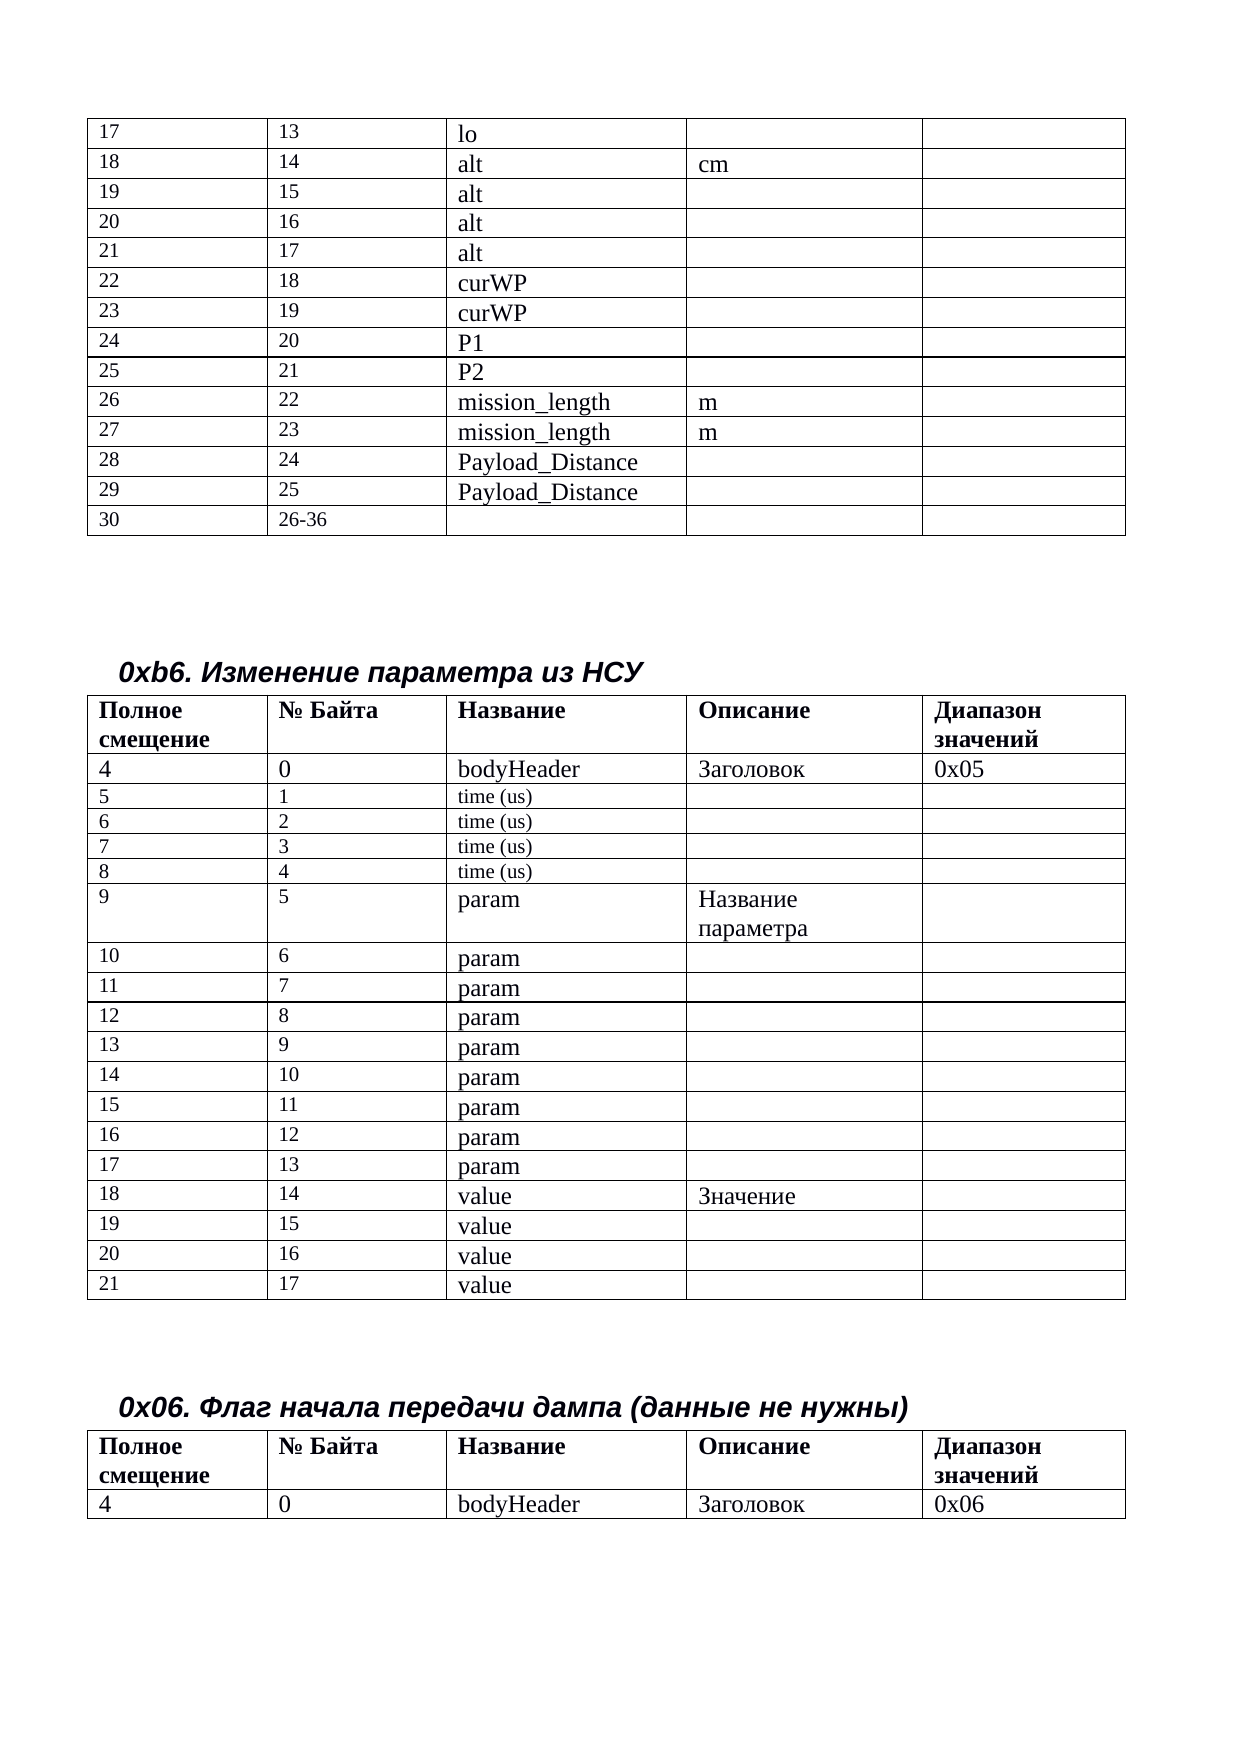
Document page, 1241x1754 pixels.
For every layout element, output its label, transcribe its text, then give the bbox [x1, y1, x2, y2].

table_cell 0 [268, 754, 446, 783]
table_cell 20 [88, 1241, 267, 1269]
table_cell 18 [88, 1181, 267, 1210]
table_cell [923, 358, 1125, 386]
table_cell 17 [88, 119, 267, 148]
table_cell [923, 209, 1125, 237]
table_header Название [447, 696, 686, 753]
table_cell Заголовок [687, 754, 922, 783]
table_cell param [447, 1003, 686, 1031]
table_cell m [687, 387, 922, 416]
table_cell 26-36 [268, 506, 446, 535]
table_cell [687, 1211, 922, 1240]
table_cell [687, 1271, 922, 1299]
table_cell P1 [447, 328, 686, 356]
table_cell 12 [268, 1122, 446, 1150]
table_header Описание [687, 696, 922, 753]
table_cell [687, 834, 922, 858]
table_cell param [447, 1151, 686, 1180]
table_cell [923, 238, 1125, 267]
table_cell [923, 477, 1125, 505]
table_cell [687, 268, 922, 297]
table_cell [923, 1122, 1125, 1150]
table_cell 22 [88, 268, 267, 297]
table_cell 27 [88, 417, 267, 446]
table_cell [687, 1003, 922, 1031]
table_cell 29 [88, 477, 267, 505]
table_cell 14 [268, 149, 446, 178]
table_cell value [447, 1181, 686, 1210]
table_cell time (us) [447, 859, 686, 883]
table_cell 13 [88, 1032, 267, 1061]
table_cell 19 [88, 1211, 267, 1240]
table_cell 13 [268, 119, 446, 148]
table_cell 18 [88, 149, 267, 178]
table_cell 23 [268, 417, 446, 446]
table_cell [923, 1211, 1125, 1240]
table_cell [923, 447, 1125, 476]
table_cell [687, 119, 922, 148]
table_cell 10 [268, 1062, 446, 1091]
table_cell [923, 1092, 1125, 1121]
table_cell [687, 179, 922, 207]
table_cell [923, 1181, 1125, 1210]
table_cell 9 [88, 884, 267, 942]
table_cell time (us) [447, 784, 686, 808]
table_cell [923, 268, 1125, 297]
table_cell 1 [268, 784, 446, 808]
table_cell 12 [88, 1003, 267, 1031]
table_cell 20 [268, 328, 446, 356]
table_cell [923, 1032, 1125, 1061]
table_cell curWP [447, 298, 686, 327]
table_cell time (us) [447, 834, 686, 858]
table_cell 15 [268, 179, 446, 207]
table_cell 21 [88, 1271, 267, 1299]
table_cell 9 [268, 1032, 446, 1061]
table_cell value [447, 1211, 686, 1240]
table_cell 21 [268, 358, 446, 386]
table_cell param [447, 1032, 686, 1061]
table_cell param [447, 1122, 686, 1150]
table_cell value [447, 1271, 686, 1299]
table_cell 24 [268, 447, 446, 476]
table_cell 16 [268, 1241, 446, 1269]
table_cell [687, 973, 922, 1001]
table_cell 19 [88, 179, 267, 207]
table_cell 8 [268, 1003, 446, 1031]
table_cell [923, 809, 1125, 833]
table_cell [923, 179, 1125, 207]
table_cell [923, 1151, 1125, 1180]
table_cell Заголовок [687, 1490, 922, 1518]
table_cell 23 [88, 298, 267, 327]
table_cell 8 [88, 859, 267, 883]
table_cell [923, 387, 1125, 416]
table_cell Значение [687, 1181, 922, 1210]
table_cell [923, 859, 1125, 883]
table_cell [687, 506, 922, 535]
table_cell 21 [88, 238, 267, 267]
table_cell alt [447, 209, 686, 237]
table_cell param [447, 884, 686, 942]
table_cell 5 [268, 884, 446, 942]
table_cell 10 [88, 943, 267, 972]
table_cell [923, 834, 1125, 858]
table_cell [687, 328, 922, 356]
table_cell cm [687, 149, 922, 178]
table_cell [923, 506, 1125, 535]
table_header Полное смещение [88, 696, 267, 753]
table_cell [687, 1092, 922, 1121]
table_cell 6 [268, 943, 446, 972]
table_cell [687, 238, 922, 267]
table_header Полное смещение [88, 1431, 267, 1488]
table_cell 4 [268, 859, 446, 883]
table_cell [923, 973, 1125, 1001]
table_cell 0x06 [923, 1490, 1125, 1518]
table_cell [687, 477, 922, 505]
table_cell [923, 119, 1125, 148]
table_cell [687, 1241, 922, 1269]
table_cell alt [447, 179, 686, 207]
table_cell [687, 1032, 922, 1061]
table_cell param [447, 973, 686, 1001]
table_cell param [447, 1062, 686, 1091]
table_cell 26 [88, 387, 267, 416]
table_cell 0 [268, 1490, 446, 1518]
table_cell [687, 859, 922, 883]
table_cell mission_length [447, 417, 686, 446]
table_cell 18 [268, 268, 446, 297]
table_cell [687, 943, 922, 972]
table_cell 17 [268, 238, 446, 267]
table_cell [923, 884, 1125, 942]
table_cell mission_length [447, 387, 686, 416]
table_cell 14 [88, 1062, 267, 1091]
table_cell 3 [268, 834, 446, 858]
table_header Название [447, 1431, 686, 1488]
table_cell param [447, 943, 686, 972]
table_cell Название параметра [687, 884, 922, 942]
table_cell 15 [88, 1092, 267, 1121]
table_cell [447, 506, 686, 535]
table_cell 19 [268, 298, 446, 327]
table_cell [923, 1241, 1125, 1269]
table_cell 16 [88, 1122, 267, 1150]
table_header № Байта [268, 696, 446, 753]
table_cell 11 [88, 973, 267, 1001]
table_cell 17 [268, 1271, 446, 1299]
table_cell [687, 358, 922, 386]
table_header Описание [687, 1431, 922, 1488]
table_cell 22 [268, 387, 446, 416]
table_cell [687, 298, 922, 327]
table_cell 17 [88, 1151, 267, 1180]
table_cell Payload_Distance [447, 447, 686, 476]
table_cell [923, 298, 1125, 327]
table_cell lo [447, 119, 686, 148]
table_cell 13 [268, 1151, 446, 1180]
table_header № Байта [268, 1431, 446, 1488]
table_cell 2 [268, 809, 446, 833]
table_cell [687, 447, 922, 476]
table_cell 11 [268, 1092, 446, 1121]
table_cell P2 [447, 358, 686, 386]
table_cell alt [447, 238, 686, 267]
table_cell time (us) [447, 809, 686, 833]
table_cell 28 [88, 447, 267, 476]
table_cell param [447, 1092, 686, 1121]
table_cell [687, 809, 922, 833]
table_cell [923, 784, 1125, 808]
table_cell 30 [88, 506, 267, 535]
table_cell [687, 1062, 922, 1091]
table_cell [923, 1003, 1125, 1031]
table_cell 24 [88, 328, 267, 356]
table_cell [687, 209, 922, 237]
table_cell 20 [88, 209, 267, 237]
list 0x06. Флаг начала передачи дампа (данные не нужны) [118, 1390, 1122, 1424]
table_cell 4 [88, 1490, 267, 1518]
list 0xb6. Изменение параметра из НСУ [118, 655, 1122, 688]
table_cell 6 [88, 809, 267, 833]
table_cell 25 [88, 358, 267, 386]
table_cell bodyHeader [447, 1490, 686, 1518]
table_cell [687, 784, 922, 808]
table_cell Payload_Distance [447, 477, 686, 505]
table_cell curWP [447, 268, 686, 297]
table_cell 7 [88, 834, 267, 858]
table_cell 7 [268, 973, 446, 1001]
table_cell 0x05 [923, 754, 1125, 783]
table_cell 15 [268, 1211, 446, 1240]
table_cell [923, 417, 1125, 446]
table_cell m [687, 417, 922, 446]
table_cell [923, 1062, 1125, 1091]
table_cell 25 [268, 477, 446, 505]
table_cell alt [447, 149, 686, 178]
table_cell bodyHeader [447, 754, 686, 783]
table_cell [923, 149, 1125, 178]
table_cell [923, 328, 1125, 356]
table_cell 4 [88, 754, 267, 783]
table_cell 5 [88, 784, 267, 808]
table_cell [687, 1151, 922, 1180]
table_cell [923, 1271, 1125, 1299]
table_cell [923, 943, 1125, 972]
table_header Диапазон значений [923, 696, 1125, 753]
table_cell value [447, 1241, 686, 1269]
table_header Диапазон значений [923, 1431, 1125, 1488]
table_cell 14 [268, 1181, 446, 1210]
table_cell [687, 1122, 922, 1150]
table_cell 16 [268, 209, 446, 237]
